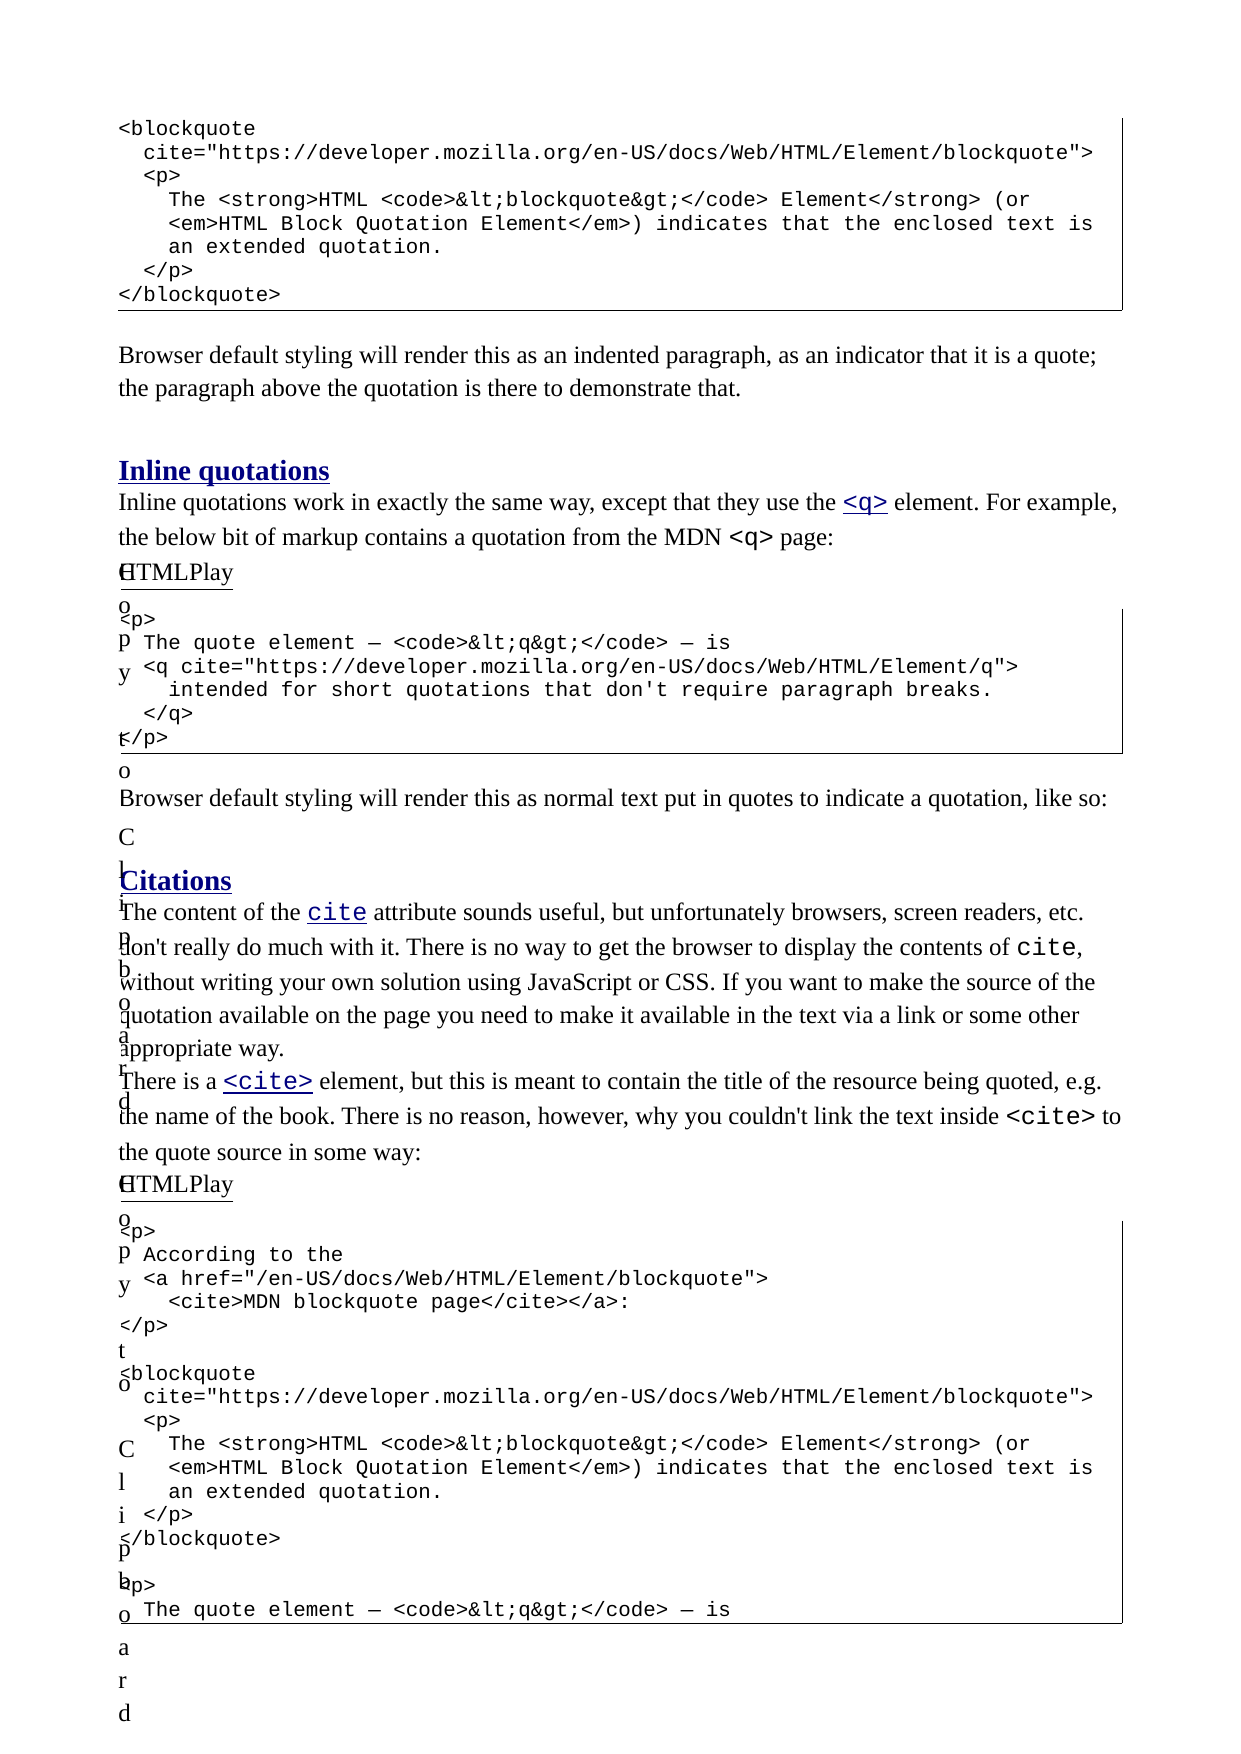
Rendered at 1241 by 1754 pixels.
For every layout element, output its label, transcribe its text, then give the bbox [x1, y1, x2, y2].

text </q> [121, 703, 1122, 727]
text cite="https://developer.mozilla.org/en-US/docs/Web/HTML/Element/blockquote"> [121, 1386, 1122, 1410]
text <em>HTML Block Quotation Element</em>) indicates that the enclosed text is [118, 213, 1122, 236]
text intended for short quotations that don't require paragraph breaks. [121, 679, 1122, 703]
text </p> [118, 260, 1122, 284]
text <em>HTML Block Quotation Element</em>) indicates that the enclosed text is [121, 1457, 1122, 1481]
text <p> [121, 1410, 1122, 1433]
text </p> [121, 727, 1122, 753]
subtitle Citations [121, 863, 1122, 897]
text <cite>MDN blockquote page</cite></a>: [121, 1292, 1122, 1315]
text The content of the cite attribute sounds useful, but unfortunately browsers, screen readers, etc. don't really do much with it. There is no way to get the browser to display the contents of cite, without writing your own solution using JavaScript or CSS. If you want to make the source of the quotation available on the page you need to make it available in the text via a link or some other appropriate way. [121, 897, 1122, 1062]
text <p> [121, 1575, 1122, 1599]
text <p> [121, 608, 1122, 632]
text Browser default styling will render this as normal text put in quotes to indicate a quotation, like so: [121, 783, 1122, 812]
text According to the [121, 1244, 1122, 1268]
text </p> [121, 1315, 1122, 1339]
text HTMLPlay [121, 1169, 1122, 1201]
text an extended quotation. [118, 236, 1122, 260]
text <blockquote [121, 1362, 1122, 1386]
text </blockquote> [121, 1528, 1122, 1552]
text The quote element — <code>&lt;q&gt;</code> — is [121, 1599, 1122, 1623]
text The quote element — <code>&lt;q&gt;</code> — is [121, 632, 1122, 656]
text The <strong>HTML <code>&lt;blockquote&gt;</code> Element</strong> (or [121, 1433, 1122, 1457]
text </p> [121, 1504, 1122, 1528]
text The <strong>HTML <code>&lt;blockquote&gt;</code> Element</strong> (or [118, 189, 1122, 213]
text <q cite="https://developer.mozilla.org/en-US/docs/Web/HTML/Element/q"> [121, 656, 1122, 679]
subtitle Inline quotations [118, 453, 1122, 487]
text Browser default styling will render this as an indented paragraph, as an indicator that it is a quote; the paragraph above the quotation is there to demonstrate that. [118, 340, 1122, 402]
text cite="https://developer.mozilla.org/en-US/docs/Web/HTML/Element/blockquote"> [118, 142, 1122, 165]
text </blockquote> [118, 284, 1122, 310]
text HTMLPlay [121, 557, 1122, 589]
text There is a <cite> element, but this is meant to contain the title of the resource being quoted, e.g. the name of the book. There is no reason, however, why you couldn't link the text inside <cite> to the quote source in some way: [118, 1066, 1122, 1165]
text <p> [118, 165, 1122, 189]
text <a href="/en-US/docs/Web/HTML/Element/blockquote"> [121, 1268, 1122, 1292]
text Inline quotations work in exactly the same way, except that they use the <q> element. For example, the below bit of markup contains a quotation from the MDN <q> page: [118, 487, 1122, 553]
text an extended quotation. [121, 1481, 1122, 1504]
text <p> [121, 1221, 1122, 1244]
text <blockquote [118, 118, 1122, 142]
